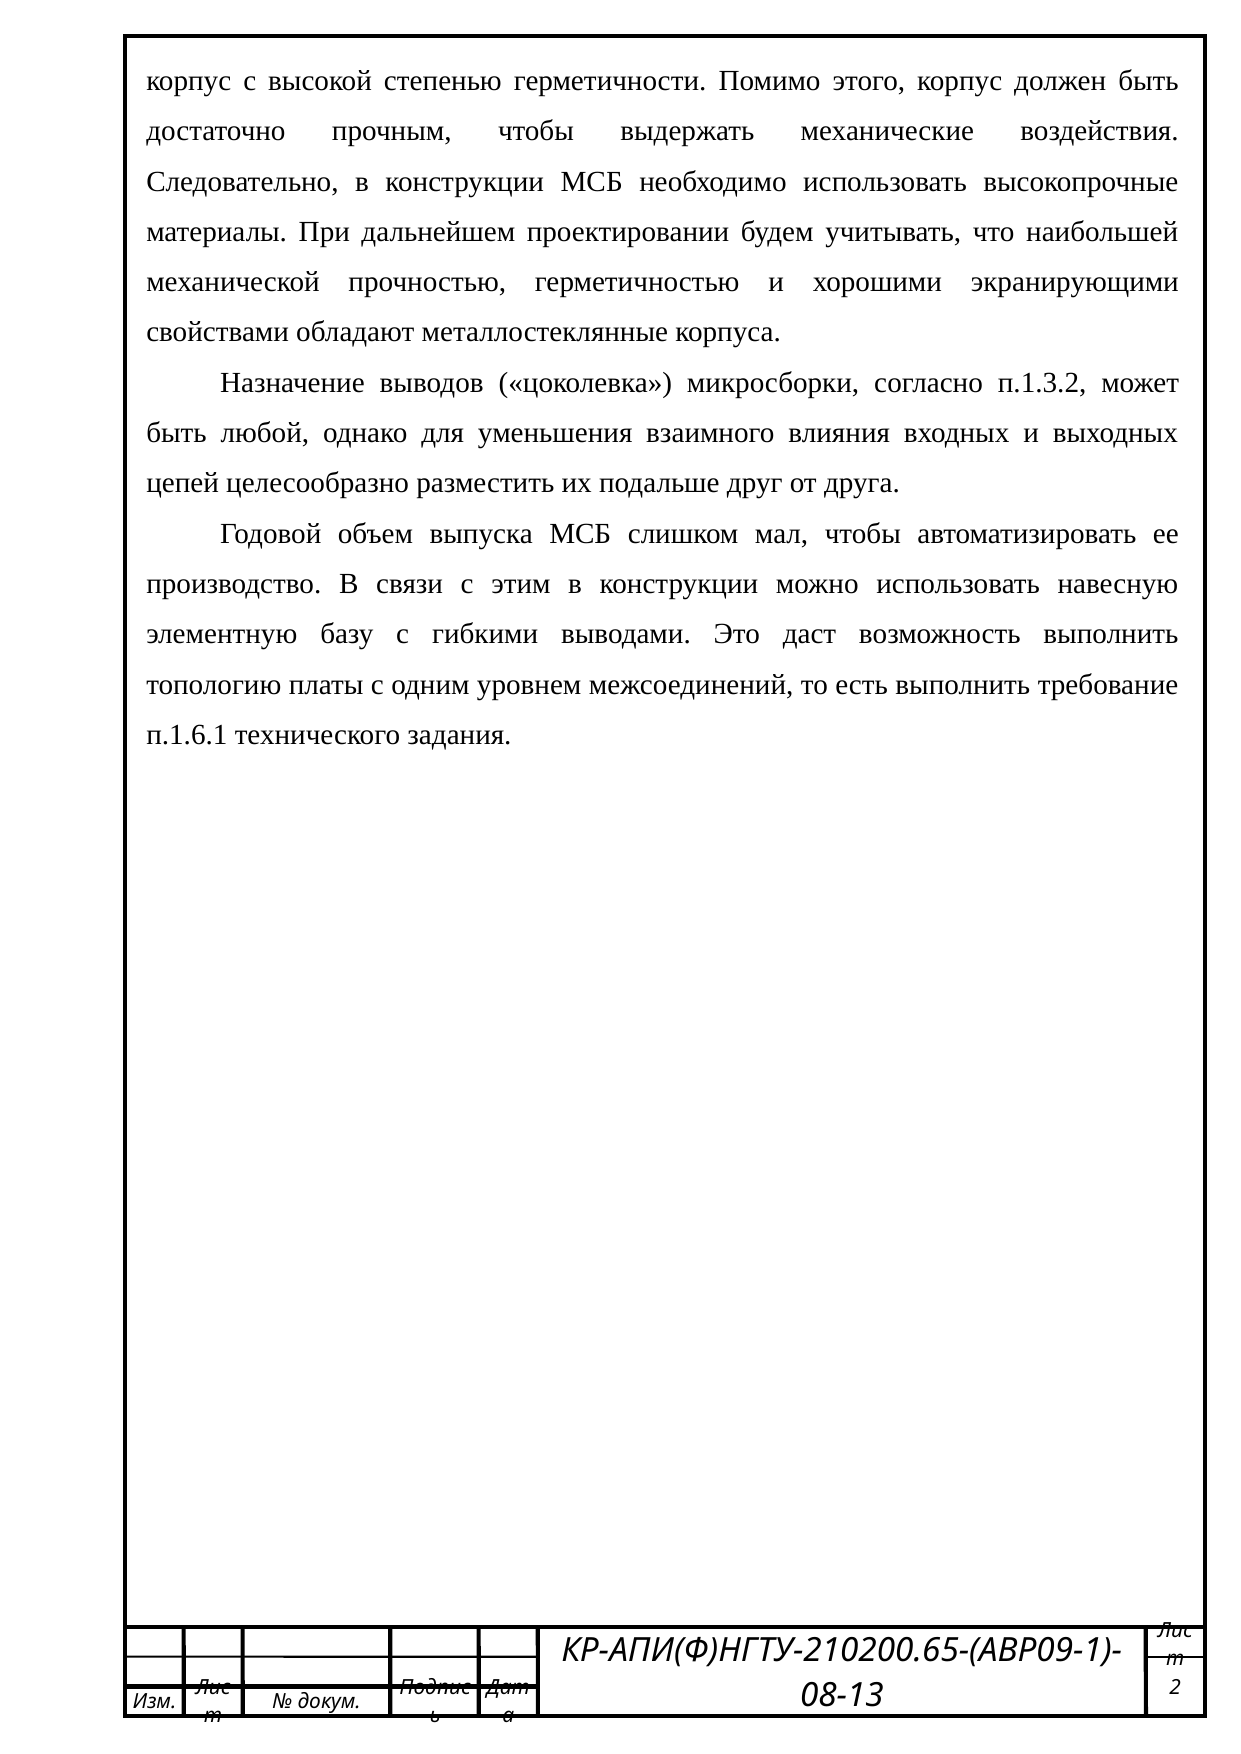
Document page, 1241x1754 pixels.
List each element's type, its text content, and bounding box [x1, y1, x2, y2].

text Назначение выводов («цоколевка») микросборки, согласно п.1.3.2, может быть любой, однако для уменьшения взаимного влияния входных и выходных цепей целесообразно разместить их подальше друг от друга. [146, 365, 1179, 499]
text корпус с высокой степенью герметичности. Помимо этого, корпус должен быть достаточно прочным, чтобы выдержать механические воздействия. Следовательно, в конструкции МСБ необходимо использовать высокопрочные материалы. При дальнейшем проектировании будем учитывать, что наибольшей механической прочностью, герметичностью и хорошими экранирующими свойствами обладают металлостеклянные корпуса. [146, 63, 1179, 348]
text Годовой объем выпуска МСБ слишком мал, чтобы автоматизировать ее производство. В связи с этим в конструкции можно использовать навесную элементную базу с гибкими выводами. Это даст возможность выполнить топологию платы с одним уровнем межсоединений, то есть выполнить требование п.1.6.1 технического задания. [146, 516, 1179, 751]
